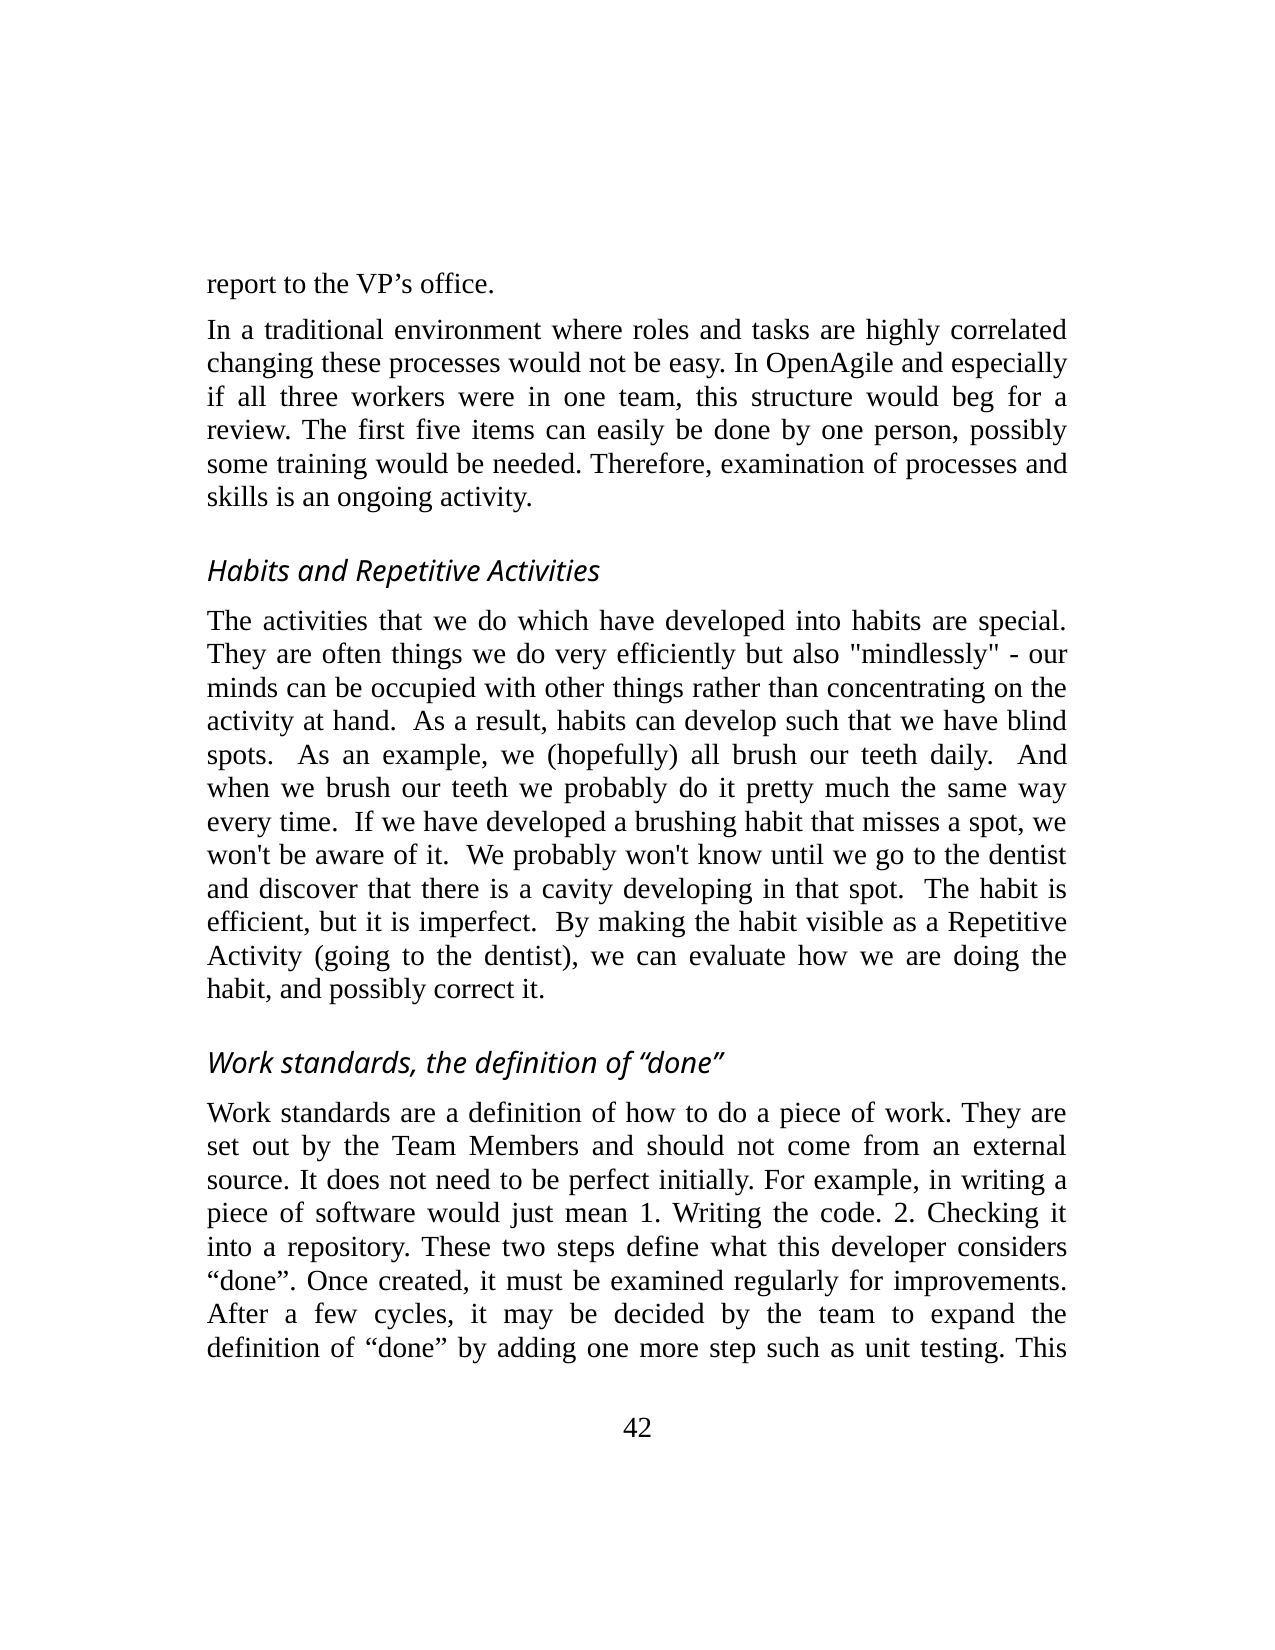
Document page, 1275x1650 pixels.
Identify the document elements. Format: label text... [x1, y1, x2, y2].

subtitle Work standards, the definition of “done” [207, 1043, 1068, 1082]
text Work standards are a definition of how to do a piece of work. They are set out by the Team Members and should not come from an external source. It does not need to be perfect initially. For example, in writing a piece of software would just mean 1. Writing the code. 2. Checking it into a repository. These two steps define what this developer considers “done”. Once created, it must be examined regularly for improvements. After a few cycles, it may be decided by the team to expand the definition of “done” by adding one more step such as unit testing. This [207, 1095, 1068, 1363]
text The activities that we do which have developed into habits are special. They are often things we do very efficiently but also "mindlessly" - our minds can be occupied with other things rather than concentrating on the activity at hand. As a result, habits can develop such that we have blind spots. As an example, we (hopefully) all brush our teeth daily. And when we brush our teeth we probably do it pretty much the same way every time. If we have developed a brushing habit that misses a spot, we won't be aware of it. We probably won't know until we go to the dentist and discover that there is a cavity developing in that spot. The habit is efficient, but it is imperfect. By making the habit visible as a Repetitive Activity (going to the dentist), we can evaluate how we are doing the habit, and possibly correct it. [207, 603, 1068, 1005]
subtitle Habits and Repetitive Activities [207, 551, 1068, 590]
text report to the VP’s office. [207, 266, 1068, 299]
text In a traditional environment where roles and tasks are highly correlated changing these processes would not be easy. In OpenAgile and especially if all three workers were in one team, this structure would beg for a review. The first five items can easily be done by one person, possibly some training would be needed. Therefore, examination of processes and skills is an ongoing activity. [207, 312, 1068, 513]
